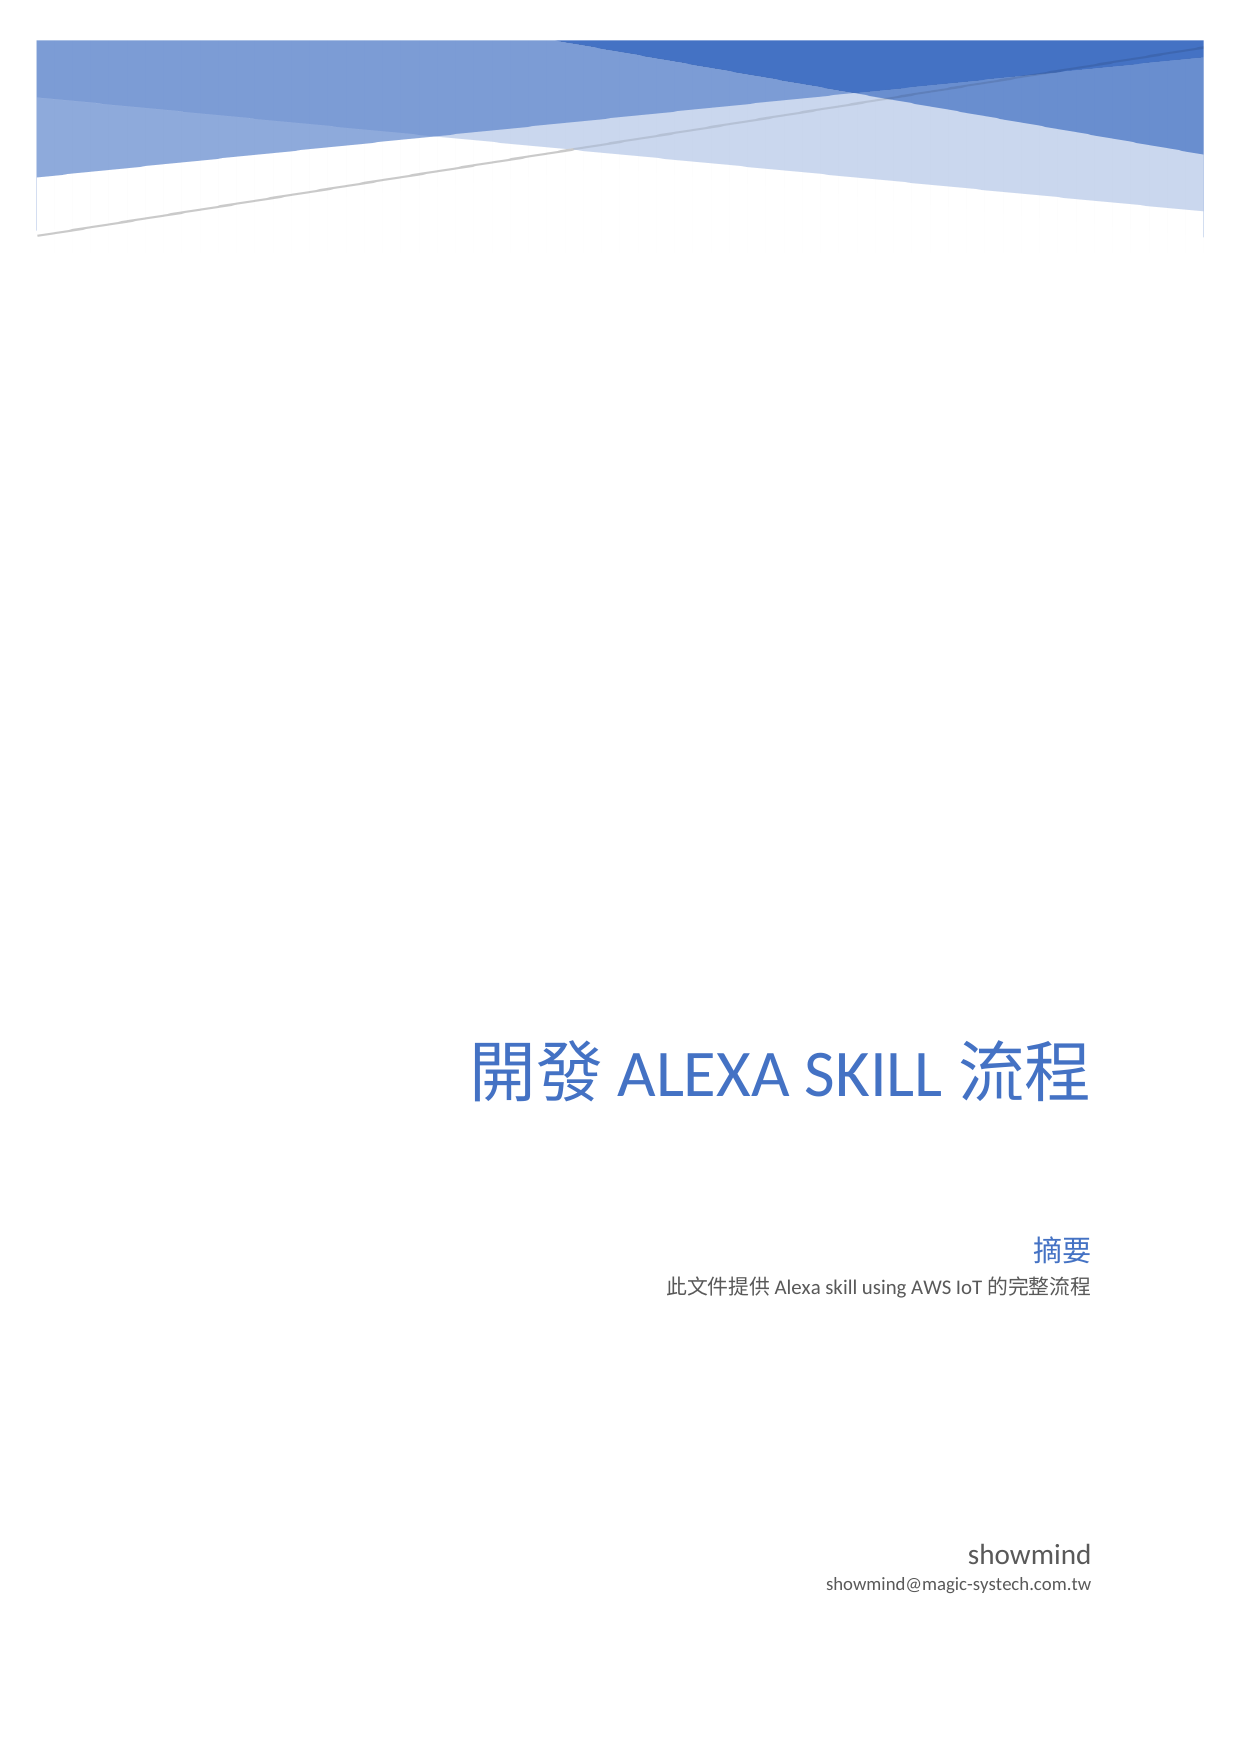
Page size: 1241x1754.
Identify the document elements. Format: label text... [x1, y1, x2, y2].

text 此文件提供Alexa skill using AWS IoT 的完整流程 [299, 1270, 1091, 1300]
text showmind [299, 1536, 1091, 1572]
text 開發 Alexa Skill 流程 [299, 1019, 1091, 1116]
text 摘要 [299, 1228, 1091, 1270]
text showmind@magic-systech.com.tw [299, 1572, 1091, 1595]
